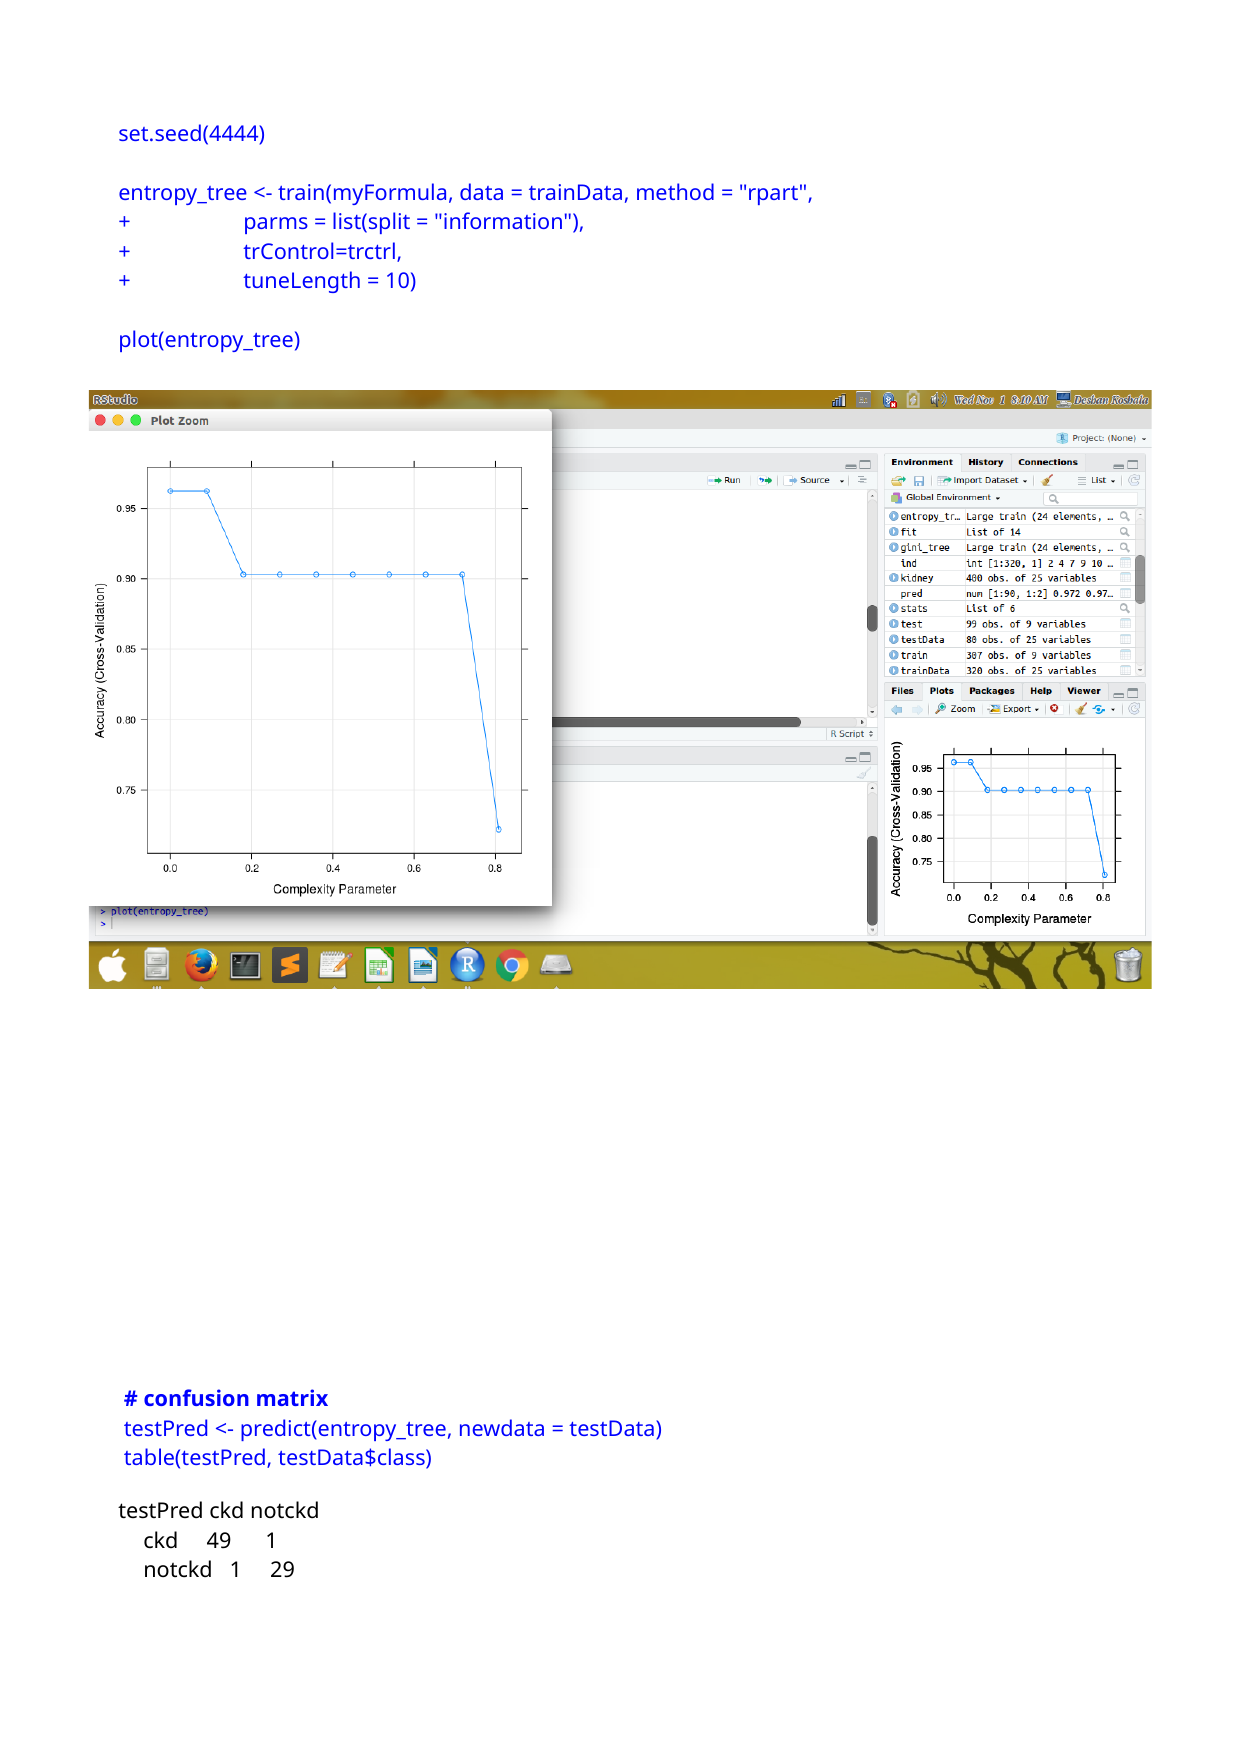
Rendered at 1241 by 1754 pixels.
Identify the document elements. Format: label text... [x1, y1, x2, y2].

text # confusion matrix [118, 1384, 1181, 1413]
text entropy_tree <- train(myFormula, data = trainData, method = "rpart", [118, 177, 1122, 207]
text plot(entropy_tree) [118, 324, 1122, 354]
picture [88, 390, 1152, 989]
text testPred ckd notckd [118, 1496, 1122, 1525]
text table(testPred, testData$class) [118, 1443, 1122, 1472]
text + tuneLength = 10) [118, 266, 1122, 295]
text + parms = list(split = "information"), [118, 207, 1122, 236]
text testPred <- predict(entropy_tree, newdata = testData) [118, 1413, 1122, 1443]
text notckd 1 29 [118, 1555, 1122, 1584]
text set.seed(4444) [118, 118, 1122, 148]
text + trControl=trctrl, [118, 236, 1122, 266]
text ckd 49 1 [118, 1525, 1122, 1555]
